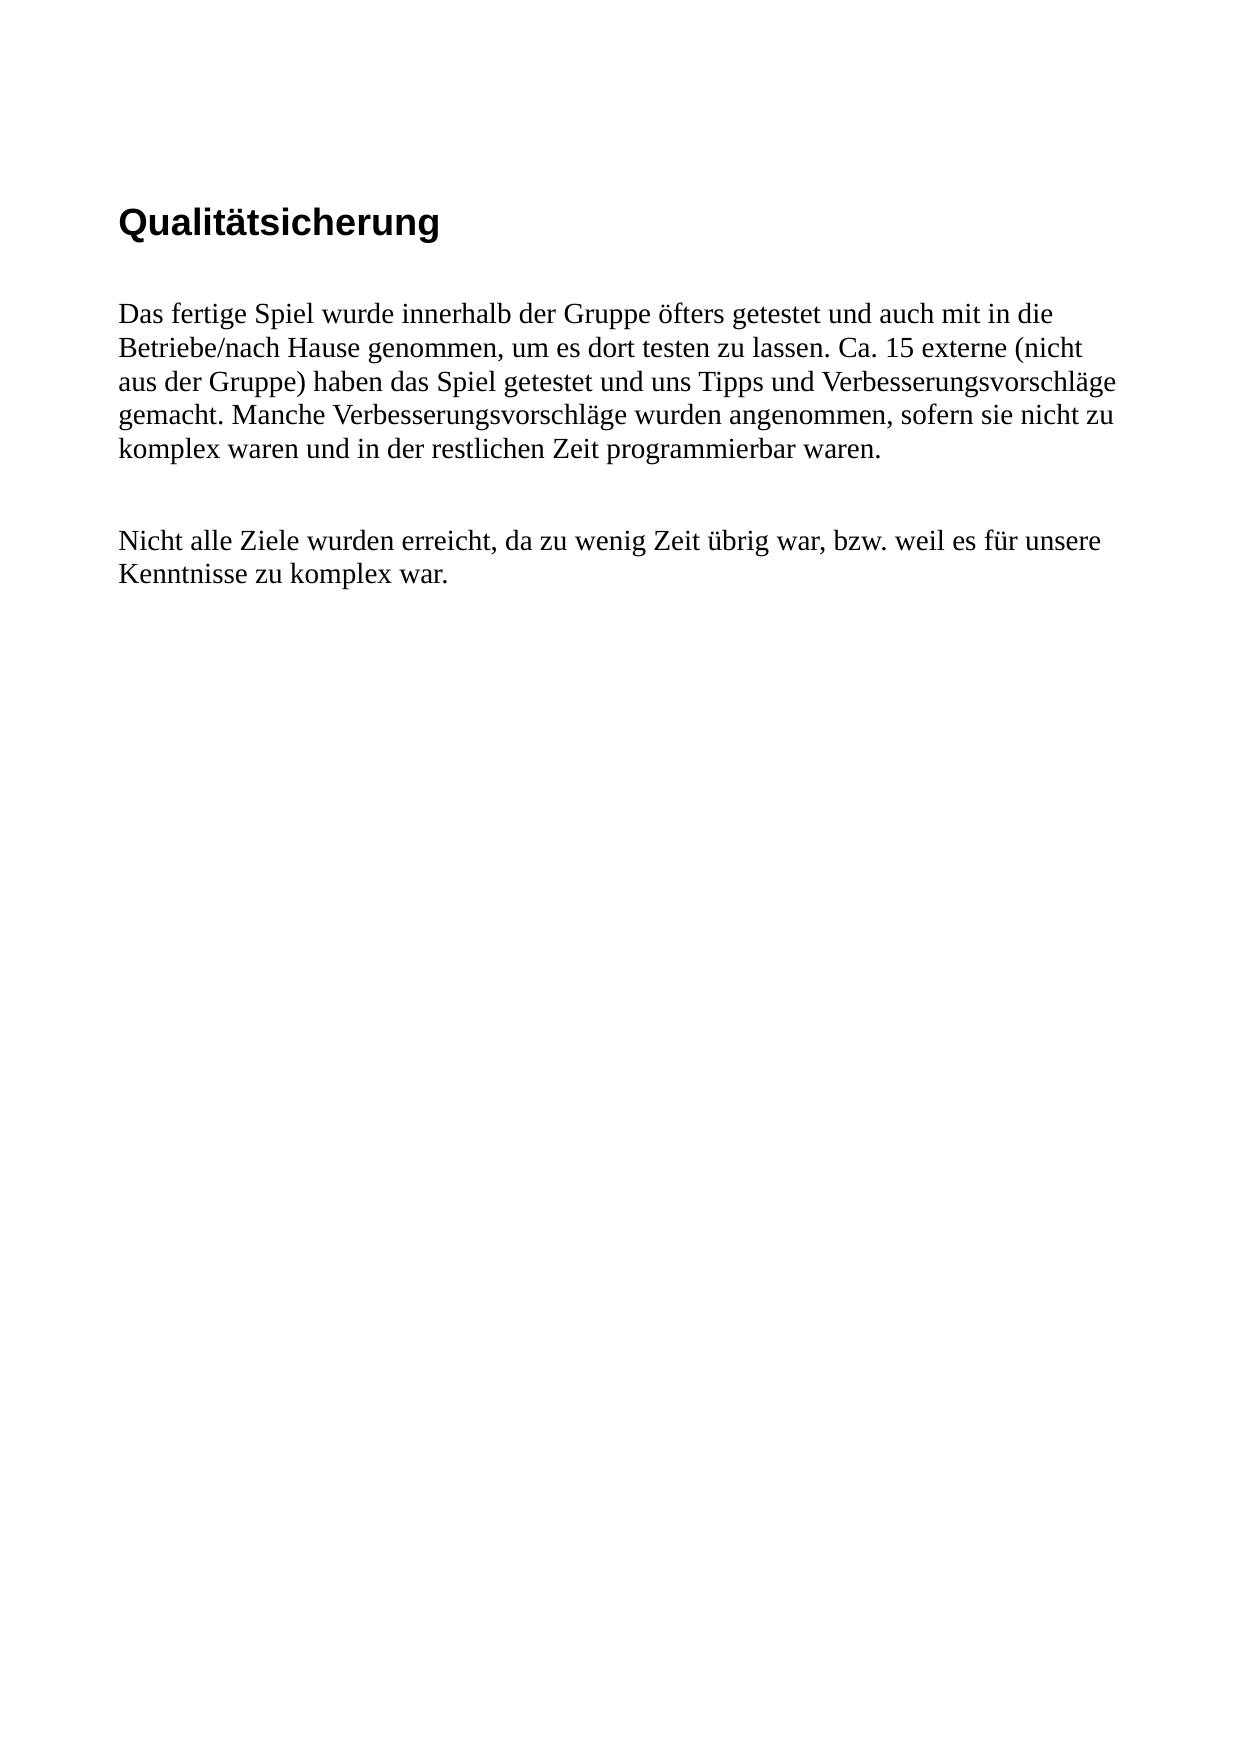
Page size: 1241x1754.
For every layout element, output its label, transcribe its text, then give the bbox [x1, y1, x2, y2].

subtitle Qualitätsicherung [118, 199, 1122, 243]
text Nicht alle Ziele wurden erreicht, da zu wenig Zeit übrig war, bzw. weil es für unsere Kenntnisse zu komplex war. [118, 523, 1122, 590]
text Das fertige Spiel wurde innerhalb der Gruppe öfters getestet und auch mit in die Betriebe/nach Hause genommen, um es dort testen zu lassen. Ca. 15 externe (nicht aus der Gruppe) haben das Spiel getestet und uns Tipps und Verbesserungsvorschläge gemacht. Manche Verbesserungsvorschläge wurden angenommen, sofern sie nicht zu komplex waren und in der restlichen Zeit programmierbar waren. [118, 297, 1122, 464]
